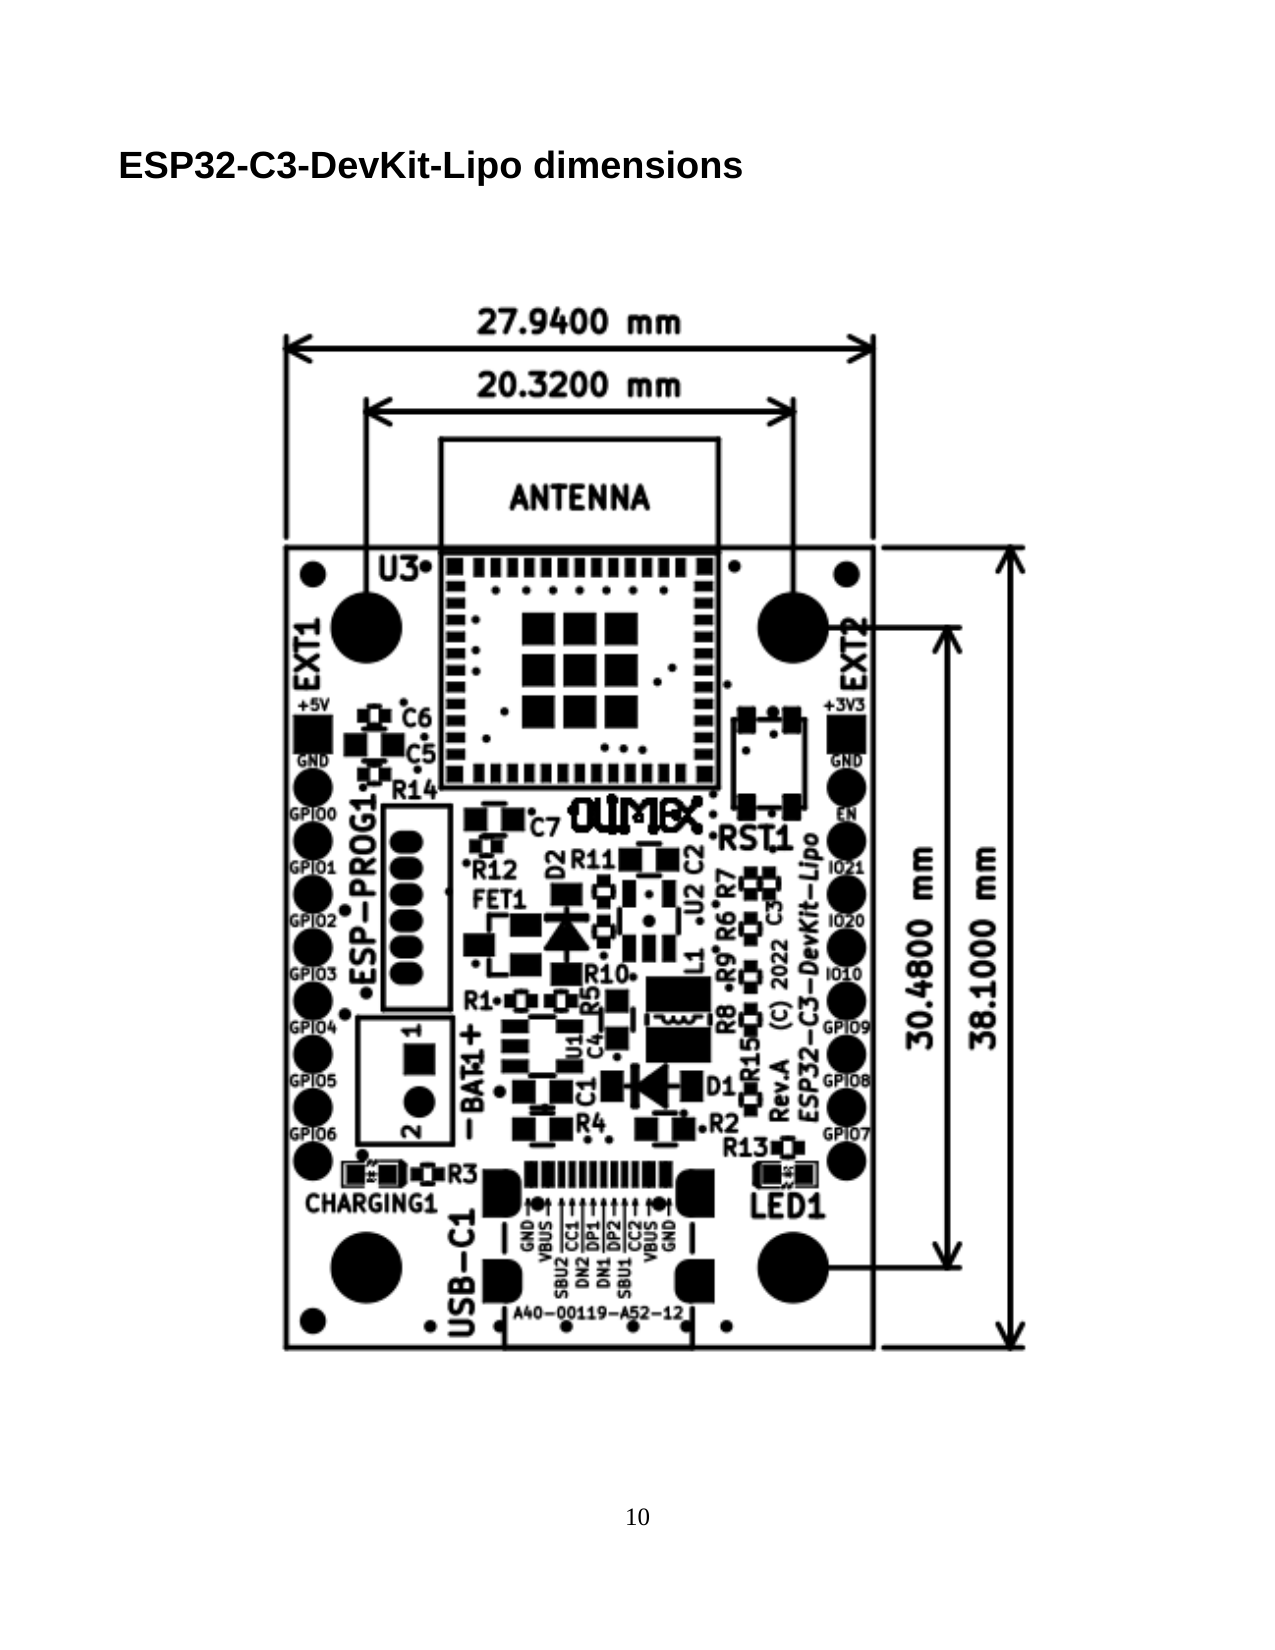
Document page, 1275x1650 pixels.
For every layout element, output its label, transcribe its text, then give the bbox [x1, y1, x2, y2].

subtitle ESP32-C3-DevKit-Lipo dimensions [118, 143, 1157, 187]
picture [214, 246, 1061, 1399]
